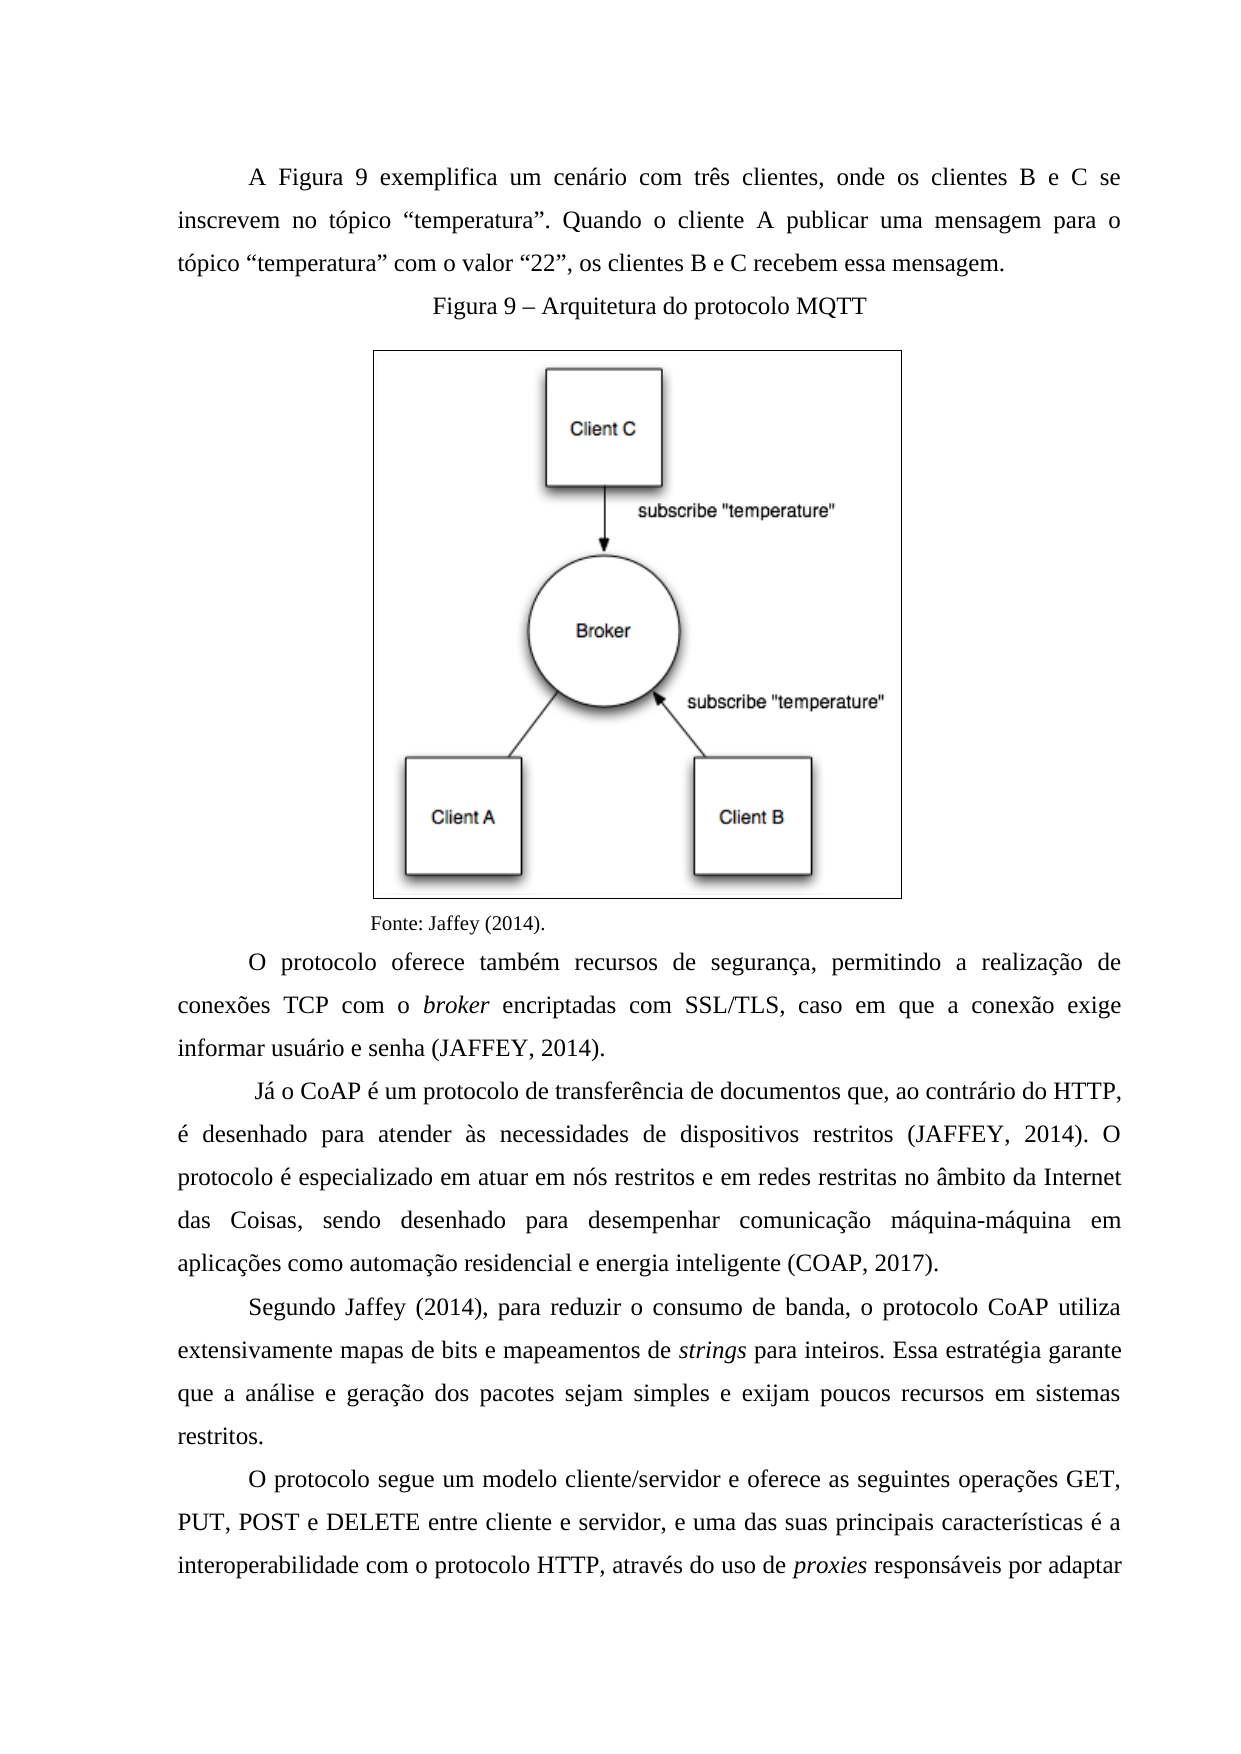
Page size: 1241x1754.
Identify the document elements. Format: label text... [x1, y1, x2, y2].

text Fonte: Jaffey (2014). [370, 334, 1122, 935]
text A Figura 9 exemplifica um cenário com três clientes, onde os clientes B e C se inscrevem no tópico “temperatura”. Quando o cliente A publicar uma mensagem para o tópico “temperatura” com o valor “22”, os clientes B e C recebem essa mensagem. [177, 162, 1122, 277]
text O protocolo segue um modelo cliente/servidor e oferece as seguintes operações GET, PUT, POST e DELETE entre cliente e servidor, e uma das suas principais características é a interoperabilidade com o protocolo HTTP, através do uso de proxies responsáveis por adaptar [177, 1464, 1122, 1579]
text Figura 9 – Arquitetura do protocolo MQTT [177, 291, 1122, 320]
text Segundo Jaffey (2014), para reduzir o consumo de banda, o protocolo CoAP utiliza extensivamente mapas de bits e mapeamentos de strings para inteiros. Essa estratégia garante que a análise e geração dos pacotes sejam simples e exijam poucos recursos em sistemas restritos. [177, 1292, 1122, 1450]
text Já o CoAP é um protocolo de transferência de documentos que, ao contrário do HTTP, é desenhado para atender às necessidades de dispositivos restritos (JAFFEY, 2014). O protocolo é especializado em atuar em nós restritos e em redes restritas no âmbito da Internet das Coisas, sendo desenhado para desempenhar comunicação máquina-máquina em aplicações como automação residencial e energia inteligente (COAP, 2017). [177, 1076, 1122, 1277]
text O protocolo oferece também recursos de segurança, permitindo a realização de conexões TCP com o broker encriptadas com SSL/TLS, caso em que a conexão exige informar usuário e senha (JAFFEY, 2014). [177, 947, 1122, 1062]
picture [376, 354, 899, 895]
